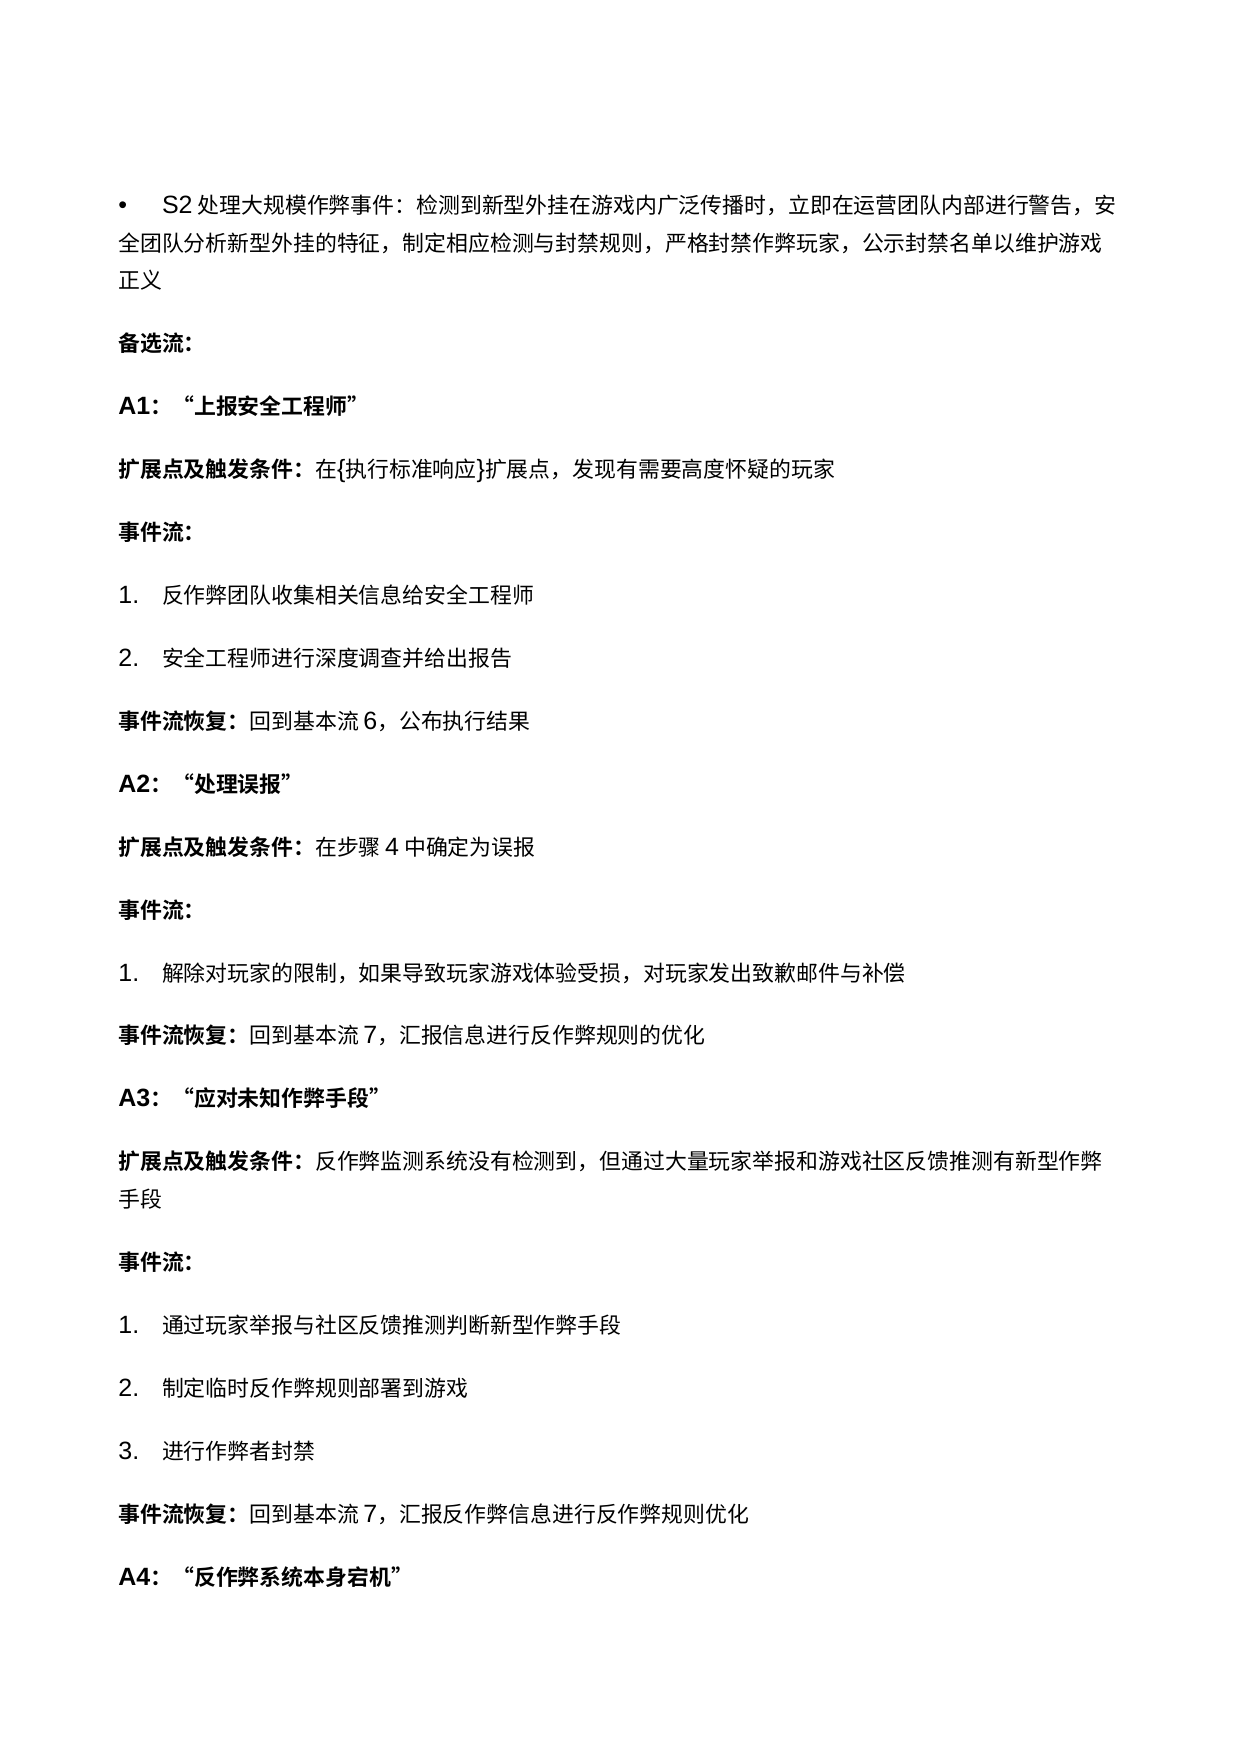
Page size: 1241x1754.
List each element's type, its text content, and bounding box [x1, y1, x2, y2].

list 制定临时反作弊规则部署到游戏 [118, 1371, 1122, 1403]
list 通过玩家举报与社区反馈推测判断新型作弊手段 [118, 1308, 1122, 1340]
text 扩展点及触发条件：在步骤4中确定为误报 [118, 830, 1122, 861]
text 扩展点及触发条件：在{执行标准响应}扩展点，发现有需要高度怀疑的玩家 [118, 452, 1122, 484]
text 事件流恢复：回到基本流7，汇报信息进行反作弊规则的优化 [118, 1018, 1122, 1050]
text A1：“上报安全工程师” [118, 389, 1122, 421]
text A4：“反作弊系统本身宕机” [118, 1560, 1122, 1591]
text 事件流： [118, 893, 1122, 924]
list 进行作弊者封禁 [118, 1434, 1122, 1466]
text 扩展点及触发条件：反作弊监测系统没有检测到，但通过大量玩家举报和游戏社区反馈推测有新型作弊手段 [118, 1144, 1122, 1214]
list S2处理大规模作弊事件：检测到新型外挂在游戏内广泛传播时，立即在运营团队内部进行警告，安全团队分析新型外挂的特征，制定相应检测与封禁规则，严格封禁作弊玩家，公示封禁名单以维护游戏正义 [118, 188, 1122, 295]
text 事件流： [118, 1245, 1122, 1277]
text 备选流： [118, 326, 1122, 358]
text A3：“应对未知作弊手段” [118, 1081, 1122, 1113]
list 安全工程师进行深度调查并给出报告 [118, 641, 1122, 673]
text 事件流： [118, 515, 1122, 547]
text 事件流恢复：回到基本流6，公布执行结果 [118, 704, 1122, 736]
list 反作弊团队收集相关信息给安全工程师 [118, 578, 1122, 610]
text 事件流恢复：回到基本流7，汇报反作弊信息进行反作弊规则优化 [118, 1497, 1122, 1528]
text A2：“处理误报” [118, 767, 1122, 798]
list 解除对玩家的限制，如果导致玩家游戏体验受损，对玩家发出致歉邮件与补偿 [118, 956, 1122, 987]
